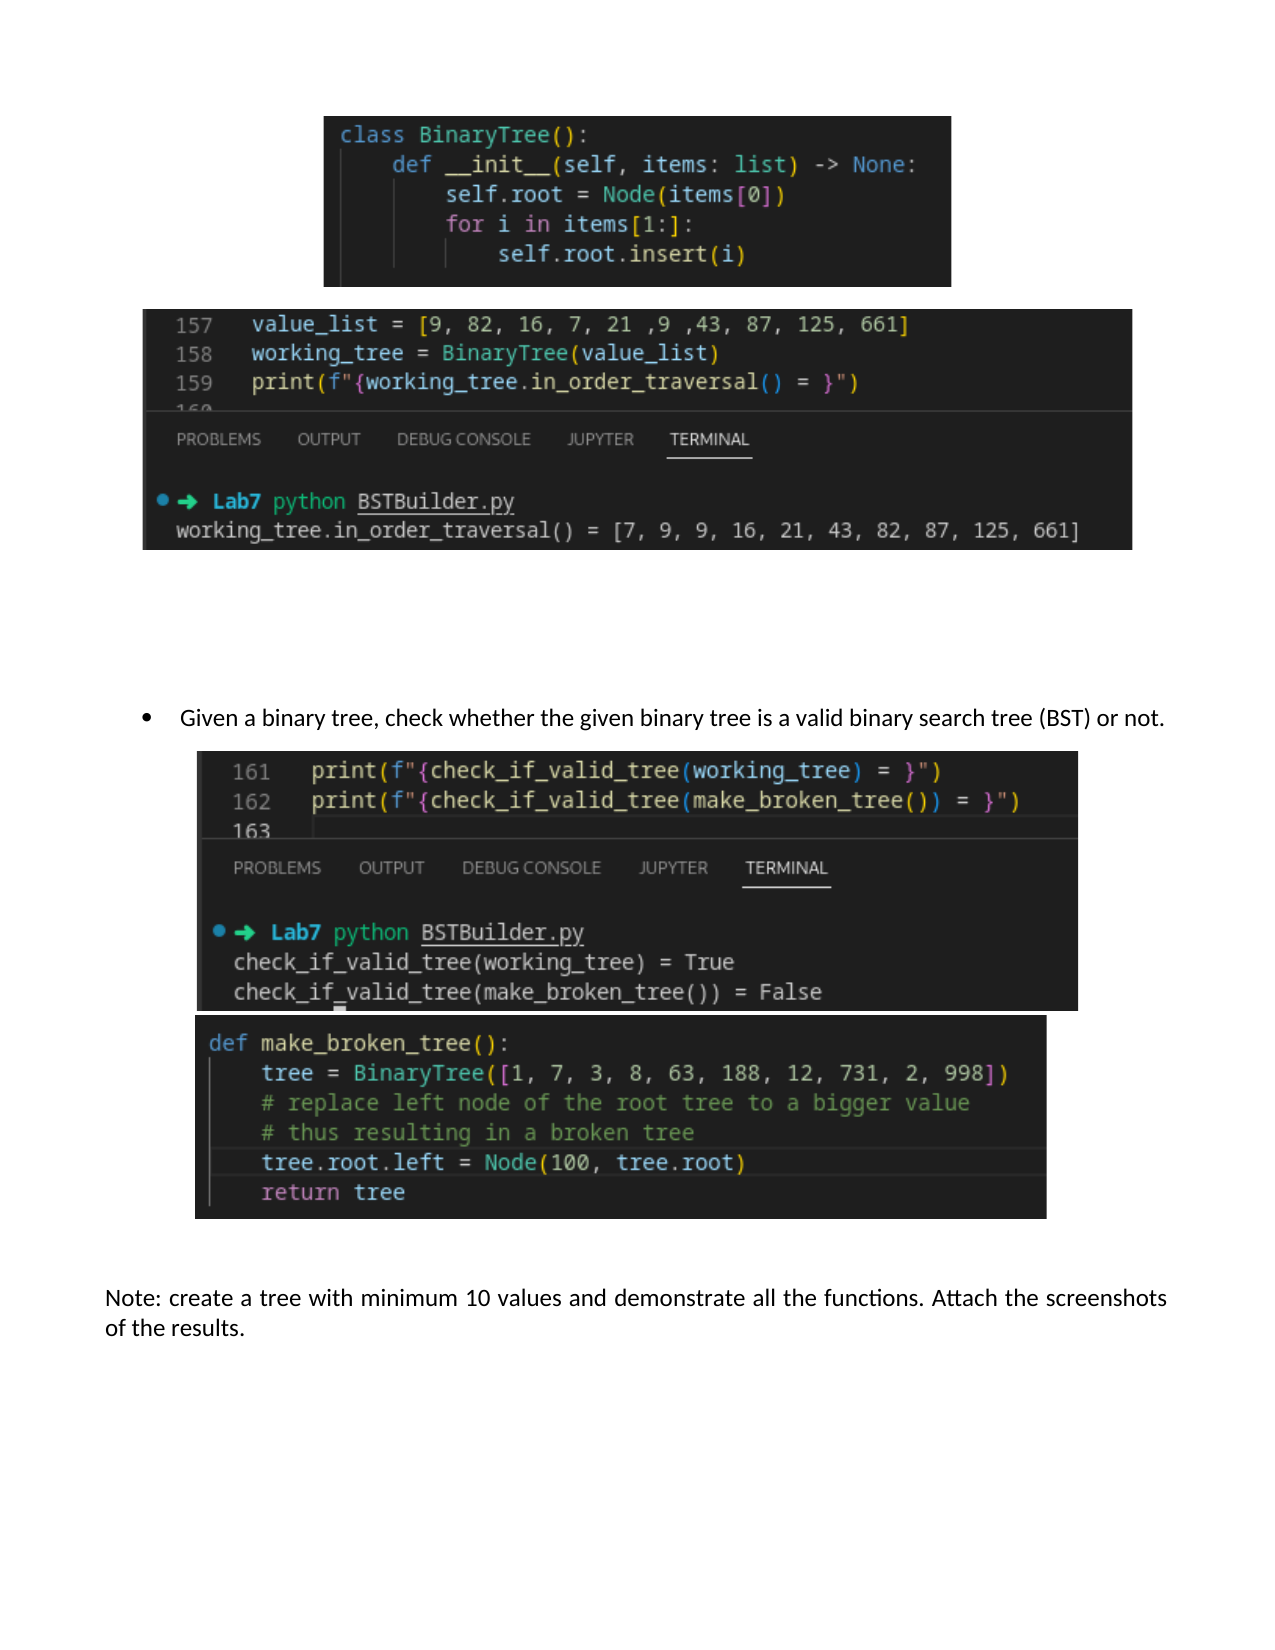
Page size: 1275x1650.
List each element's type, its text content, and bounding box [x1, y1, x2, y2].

picture [323, 116, 952, 287]
picture [142, 309, 1133, 550]
picture [195, 1015, 1047, 1219]
text Note: create a tree with minimum 10 values and demonstrate all the functions. Attach the screenshots of the results. [105, 1282, 1170, 1343]
list Given a binary tree, check whether the given binary tree is a valid binary search tree (BST) or not. [142, 702, 1170, 732]
picture [196, 751, 1079, 1011]
